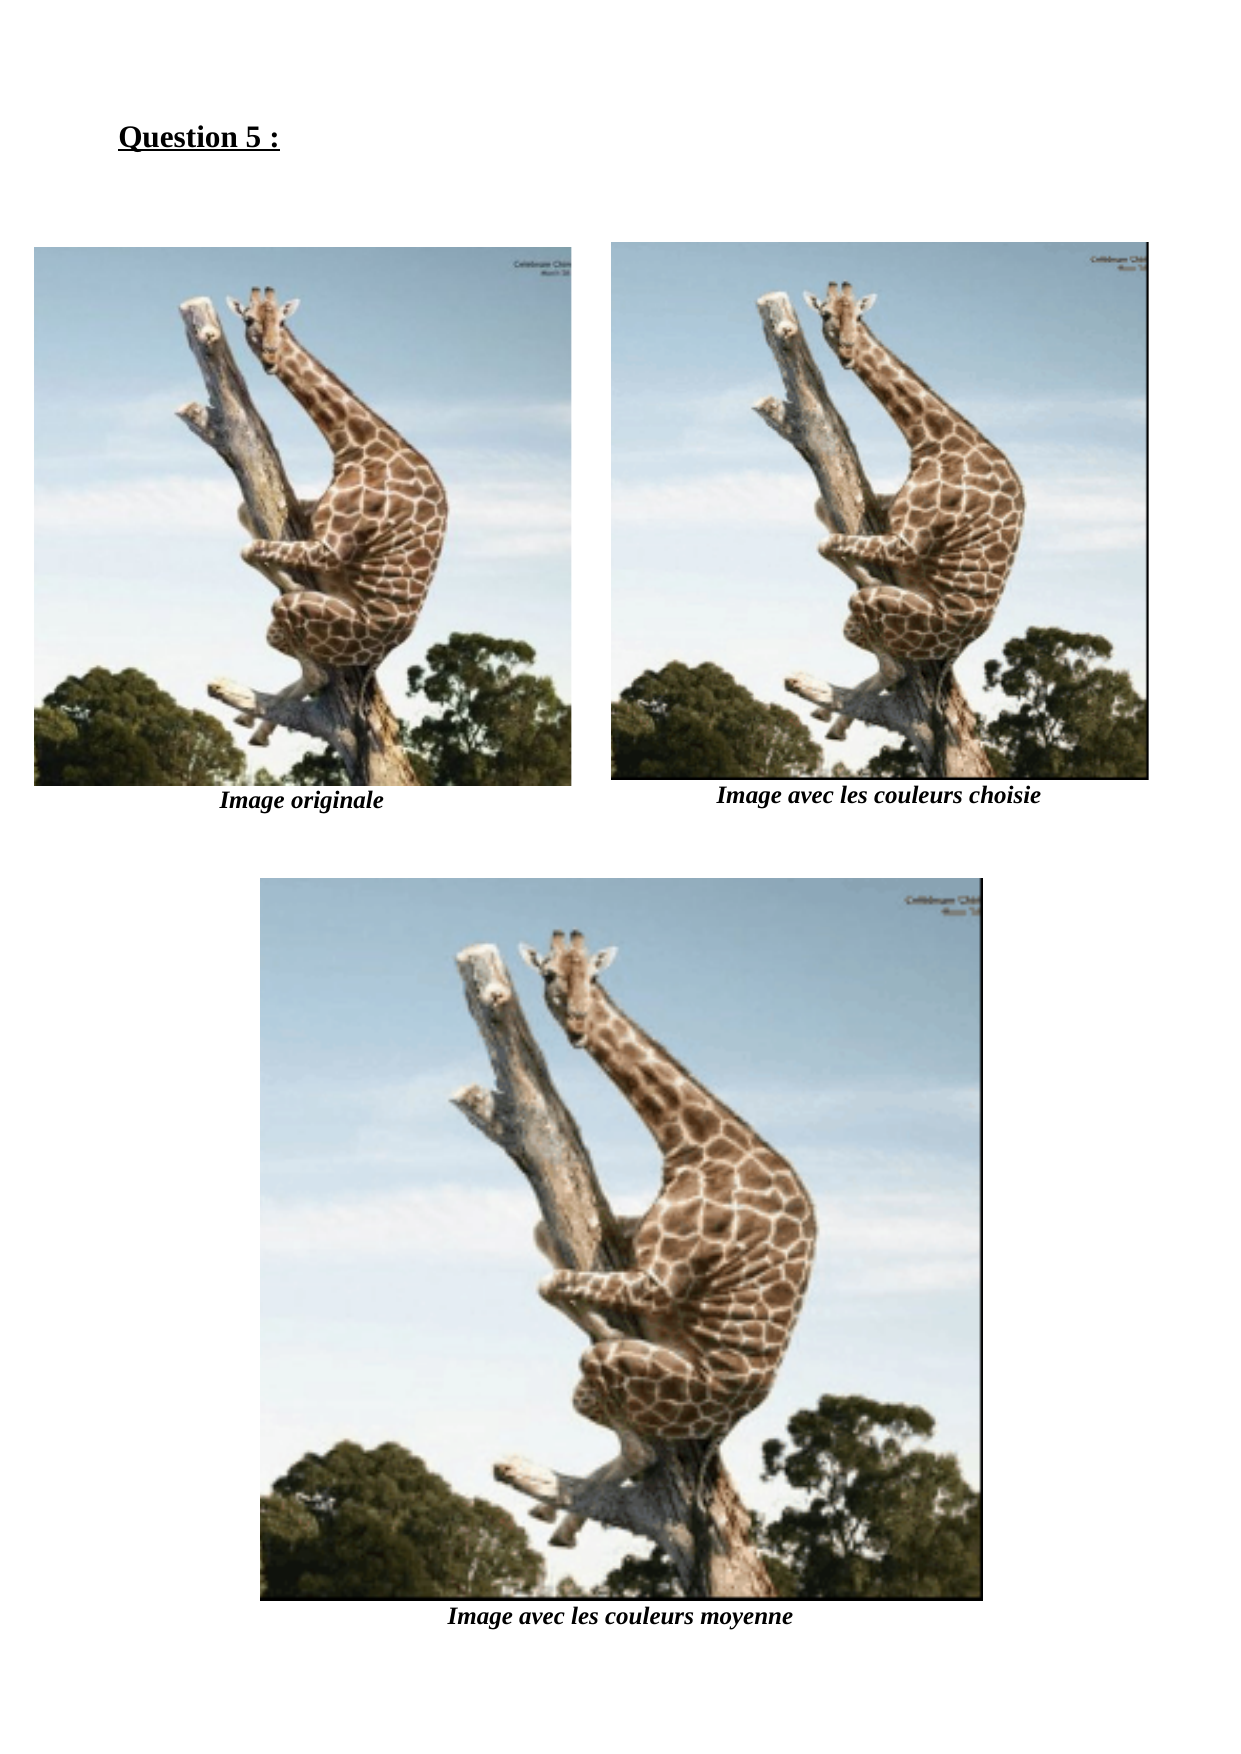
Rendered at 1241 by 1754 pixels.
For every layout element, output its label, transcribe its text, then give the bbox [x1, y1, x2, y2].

text Image originale [34, 786, 571, 814]
text Image avec les couleurs choisie [611, 780, 1149, 808]
text Image avec les couleurs moyenne [260, 1601, 983, 1630]
picture [34, 247, 572, 786]
text Question 5 : [118, 118, 1122, 154]
picture [611, 242, 1149, 780]
picture [260, 878, 983, 1601]
